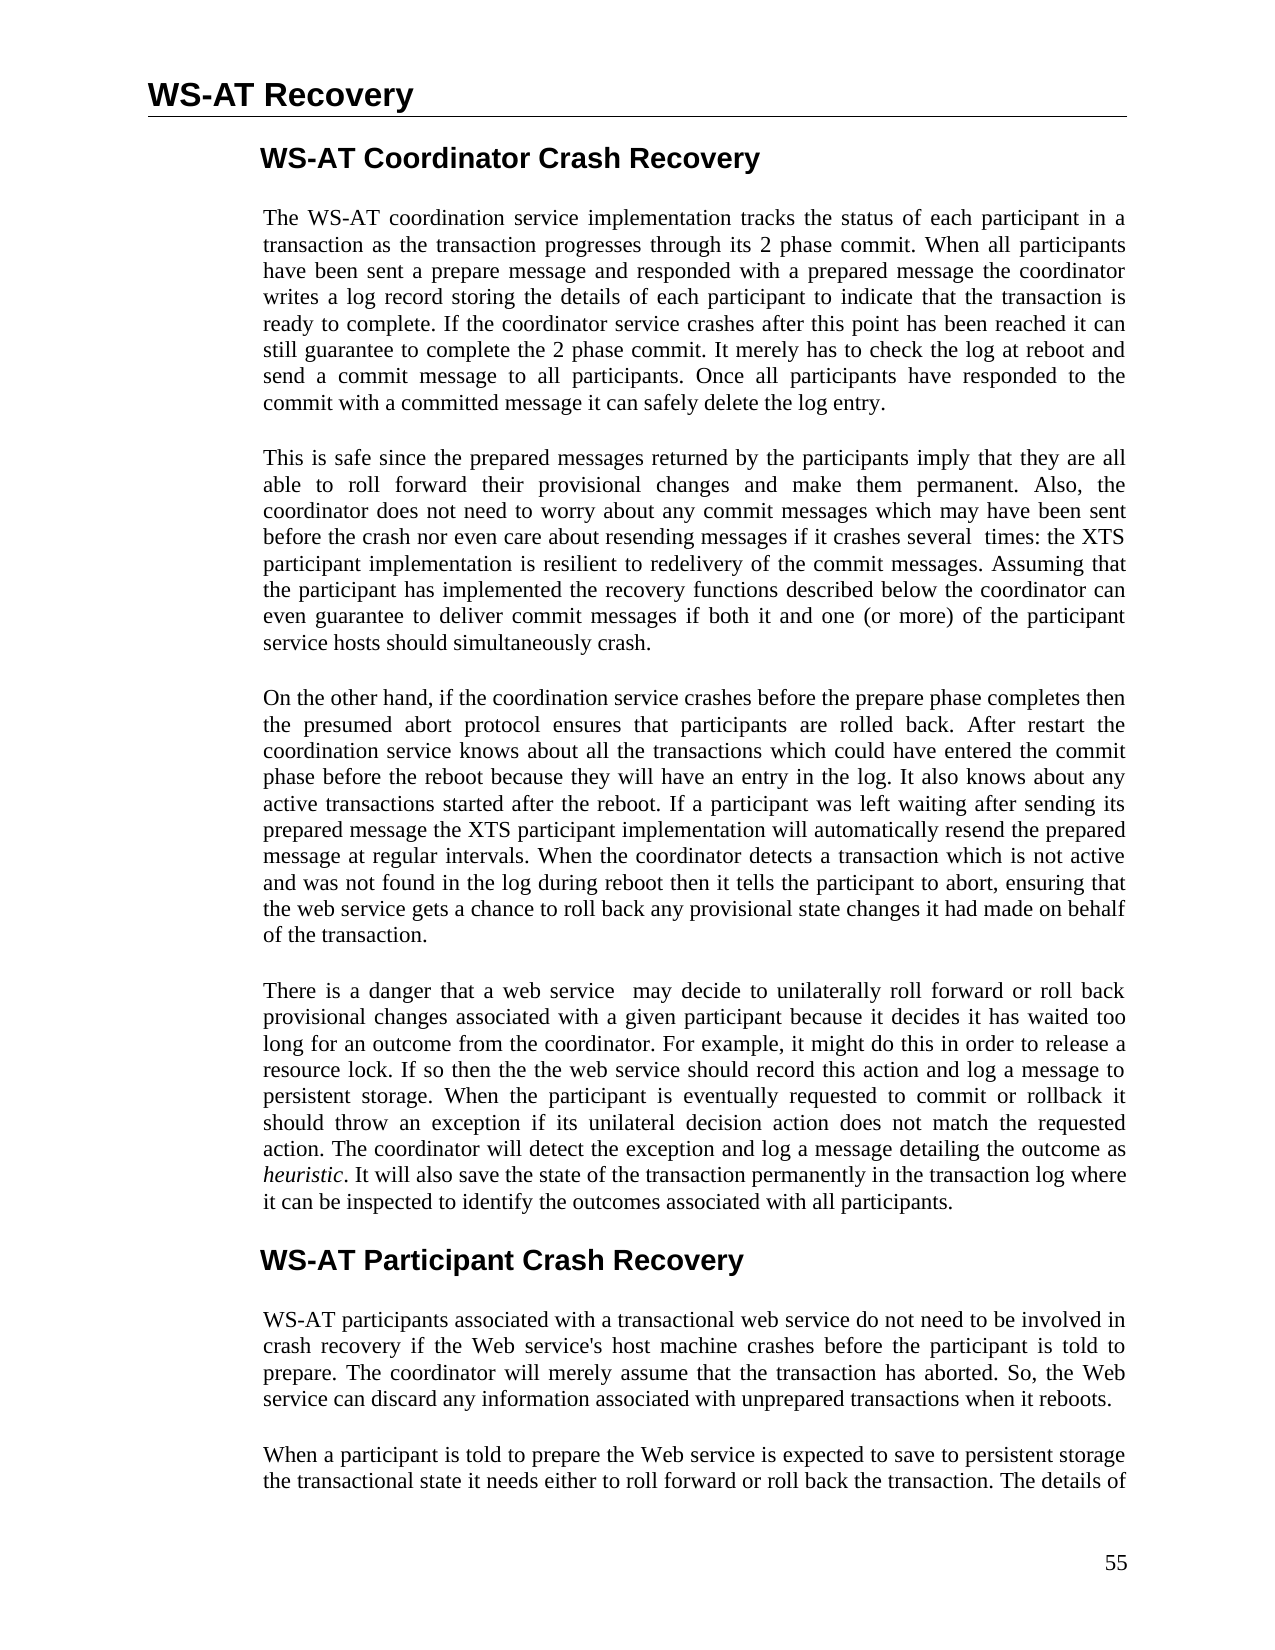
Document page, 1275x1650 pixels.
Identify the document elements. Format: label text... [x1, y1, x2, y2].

text The WS-AT coordination service implementation tracks the status of each participant in a transaction as the transaction progresses through its 2 phase commit. When all participants have been sent a prepare message and responded with a prepared message the coordinator writes a log record storing the details of each participant to indicate that the transaction is ready to complete. If the coordinator service crashes after this point has been reached it can still guarantee to complete the 2 phase commit. It merely has to check the log at reboot and send a commit message to all participants. Once all participants have responded to the commit with a committed message it can safely delete the log entry. [263, 204, 1127, 415]
text This is safe since the prepared messages returned by the participants imply that they are all able to roll forward their provisional changes and make them permanent. Also, the coordinator does not need to worry about any commit messages which may have been sent before the crash nor even care about resending messages if it crashes several times: the XTS participant implementation is resilient to redelivery of the commit messages. Assuming that the participant has implemented the recovery functions described below the coordinator can even guarantee to deliver commit messages if both it and one (or more) of the participant service hosts should simultaneously crash. [263, 444, 1127, 655]
text When a participant is told to prepare the Web service is expected to save to persistent storage the transactional state it needs either to roll forward or roll back the transaction. The details of [263, 1441, 1127, 1493]
text There is a danger that a web service may decide to unilaterally roll forward or roll back provisional changes associated with a given participant because it decides it has waited too long for an outcome from the coordinator. For example, it might do this in order to release a resource lock. If so then the the web service should record this action and log a message to persistent storage. When the participant is eventually requested to commit or rollback it should throw an exception if its unilateral decision action does not match the requested action. The coordinator will detect the exception and log a message detailing the outcome as heuristic. It will also save the state of the transaction permanently in the transaction log where it can be inspected to identify the outcomes associated with all participants. [263, 977, 1127, 1214]
subtitle WS-AT Recovery [148, 75, 1127, 116]
subtitle WS-AT Coordinator Crash Recovery [148, 142, 1127, 175]
text WS-AT participants associated with a transactional web service do not need to be involved in crash recovery if the Web service's host machine crashes before the participant is told to prepare. The coordinator will merely assume that the transaction has aborted. So, the Web service can discard any information associated with unprepared transactions when it reboots. [263, 1306, 1127, 1411]
subtitle WS-AT Participant Crash Recovery [148, 1243, 1127, 1277]
text On the other hand, if the coordination service crashes before the prepare phase completes then the presumed abort protocol ensures that participants are rolled back. After restart the coordination service knows about all the transactions which could have entered the commit phase before the reboot because they will have an entry in the log. It also knows about any active transactions started after the reboot. If a participant was left waiting after sending its prepared message the XTS participant implementation will automatically resend the prepared message at regular intervals. When the coordinator detects a transaction which is not active and was not found in the log during reboot then it tells the participant to abort, ensuring that the web service gets a chance to roll back any provisional state changes it had made on behalf of the transaction. [263, 684, 1127, 948]
